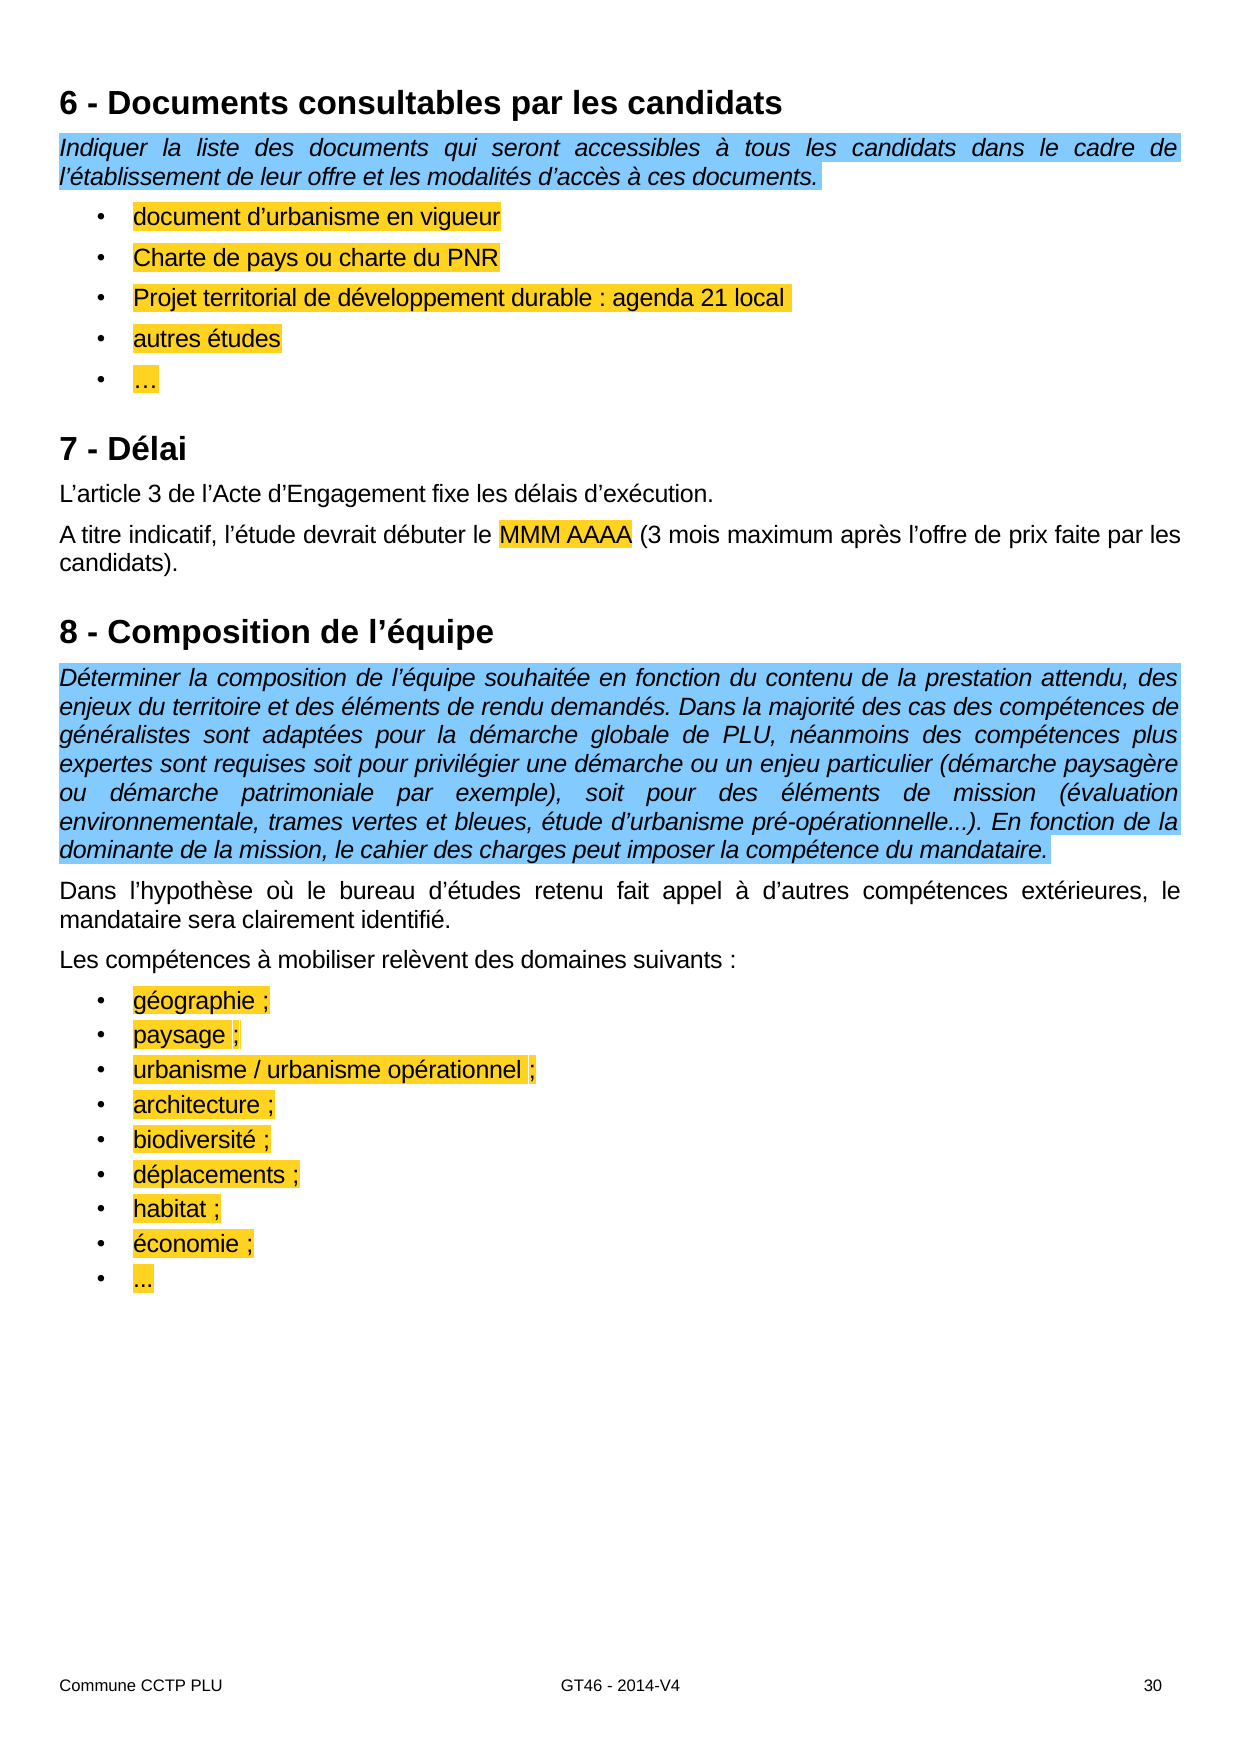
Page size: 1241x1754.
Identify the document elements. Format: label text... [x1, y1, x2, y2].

list habitat ; [97, 1194, 1181, 1223]
list Charte de pays ou charte du PNR [97, 243, 1181, 272]
text Indiquer la liste des documents qui seront accessibles à tous les candidats dans le cadre de l’établissement de leur offre et les modalités d’accès à ces documents. [59, 133, 1181, 190]
list géographie ; [97, 986, 1181, 1014]
list paysage ; [97, 1020, 1181, 1049]
list ... [97, 1264, 1181, 1293]
list autres études [97, 324, 1181, 353]
subtitle 6 - Documents consultables par les candidats [59, 83, 1181, 121]
list … [97, 365, 1181, 393]
text A titre indicatif, l’étude devrait débuter le MMM AAAA (3 mois maximum après l’offre de prix faite par les candidats). [59, 520, 1181, 577]
list architecture ; [97, 1090, 1181, 1119]
text Dans l’hypothèse où le bureau d’études retenu fait appel à d’autres compétences extérieures, le mandataire sera clairement identifié. [59, 876, 1181, 933]
text Déterminer la composition de l’équipe souhaitée en fonction du contenu de la prestation attendu, des enjeux du territoire et des éléments de rendu demandés. Dans la majorité des cas des compétences de généralistes sont adaptées pour la démarche globale de PLU, néanmoins des compétences plus expertes sont requises soit pour privilégier une démarche ou un enjeu particulier (démarche paysagère ou démarche patrimoniale par exemple), soit pour des éléments de mission (évaluation environnementale, trames vertes et bleues, étude d’urbanisme pré-opérationnelle...). En fonction de la dominante de la mission, le cahier des charges peut imposer la compétence du mandataire. [59, 663, 1181, 864]
list urbanisme / urbanisme opérationnel ; [97, 1055, 1181, 1084]
text Les compétences à mobiliser relèvent des domaines suivants : [59, 945, 1181, 974]
list économie ; [97, 1229, 1181, 1258]
text L’article 3 de l’Acte d’Engagement fixe les délais d’exécution. [59, 479, 1181, 508]
list document d’urbanisme en vigueur [97, 202, 1181, 231]
list biodiversité ; [97, 1125, 1181, 1154]
subtitle 7 - Délai [59, 429, 1181, 467]
subtitle 8 - Composition de l’équipe [59, 613, 1181, 651]
list déplacements ; [97, 1159, 1181, 1188]
list Projet territorial de développement durable : agenda 21 local [97, 283, 1181, 312]
